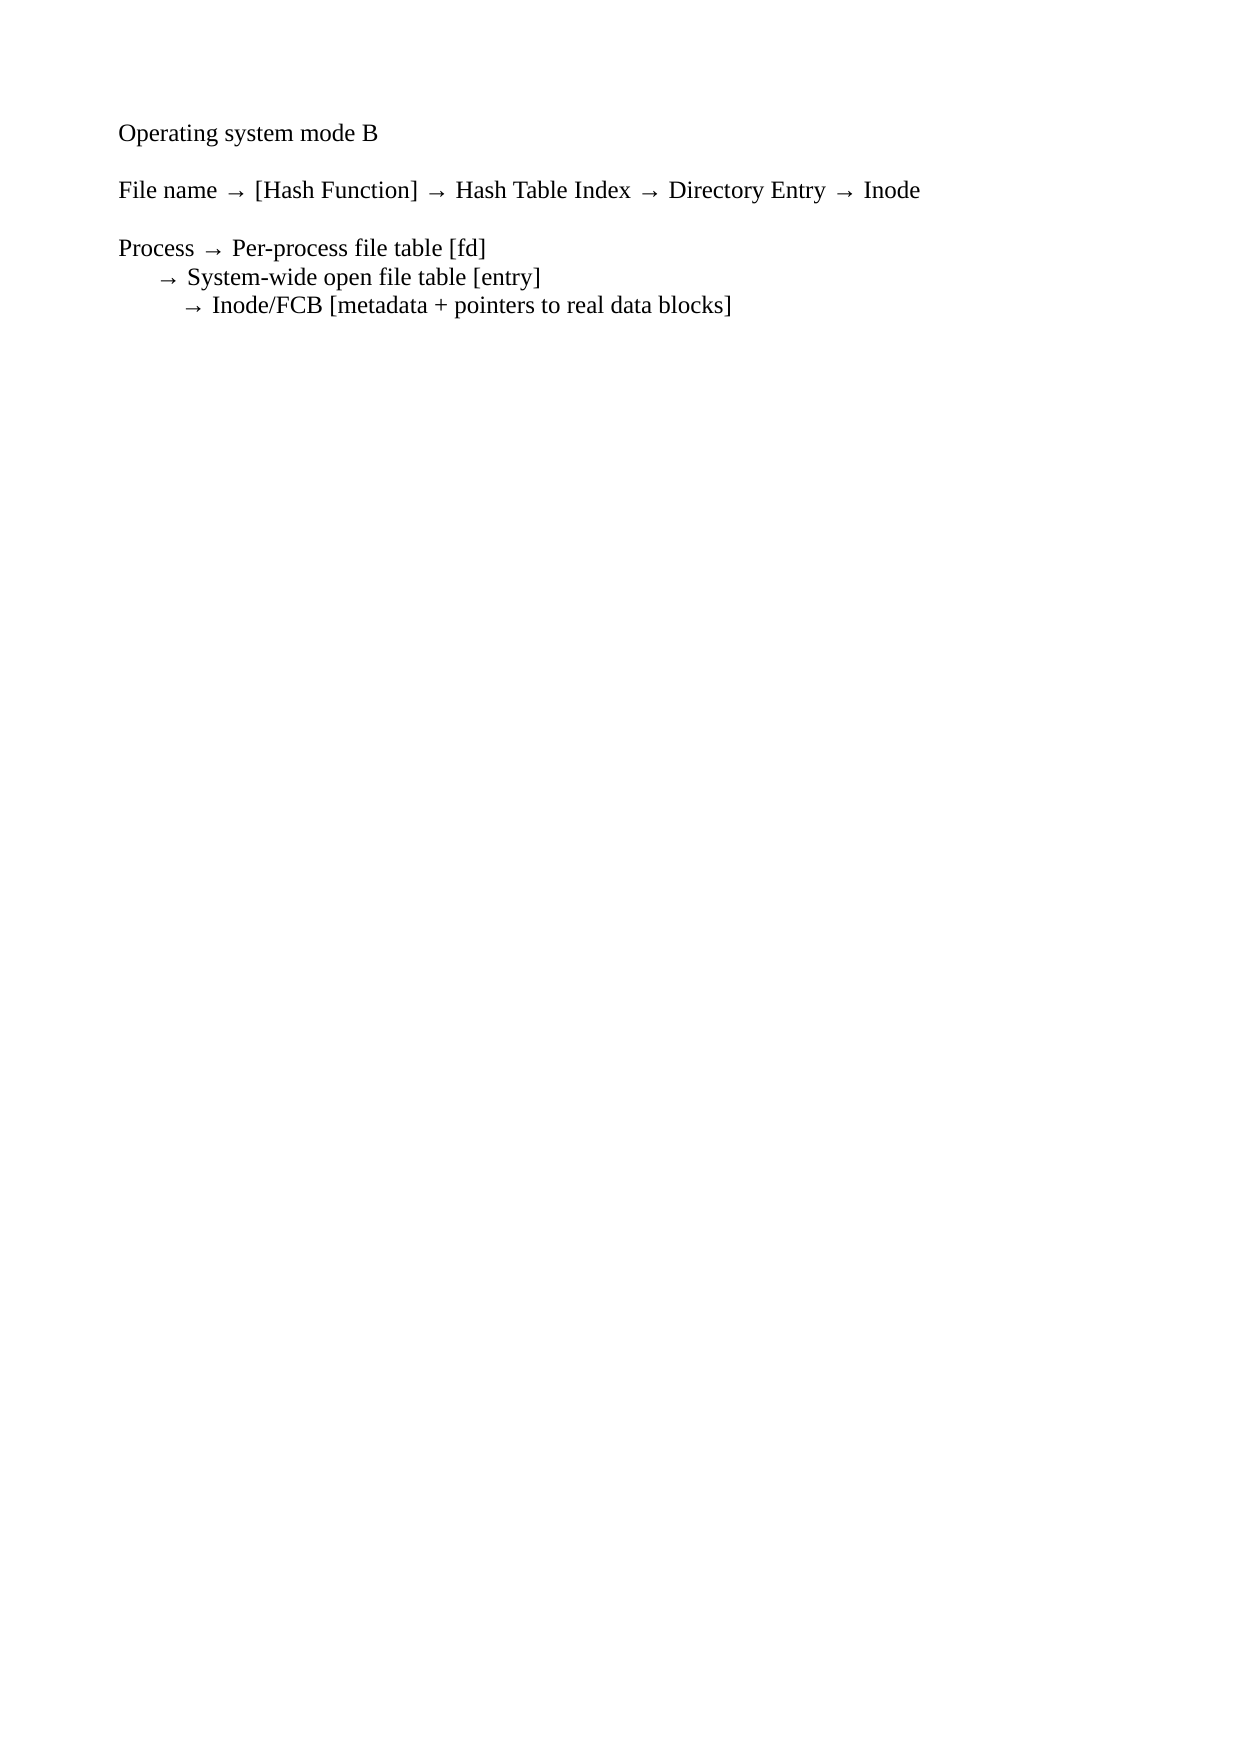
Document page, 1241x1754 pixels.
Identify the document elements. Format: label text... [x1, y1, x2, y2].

text → System-wide open file table [entry] [118, 262, 1122, 291]
text Process → Per-process file table [fd] [118, 233, 1122, 262]
text Operating system mode B File name → [Hash Function] → Hash Table Index → Directory Entry → Inode [118, 118, 1122, 233]
text → Inode/FCB [metadata + pointers to real data blocks] [118, 291, 1122, 319]
